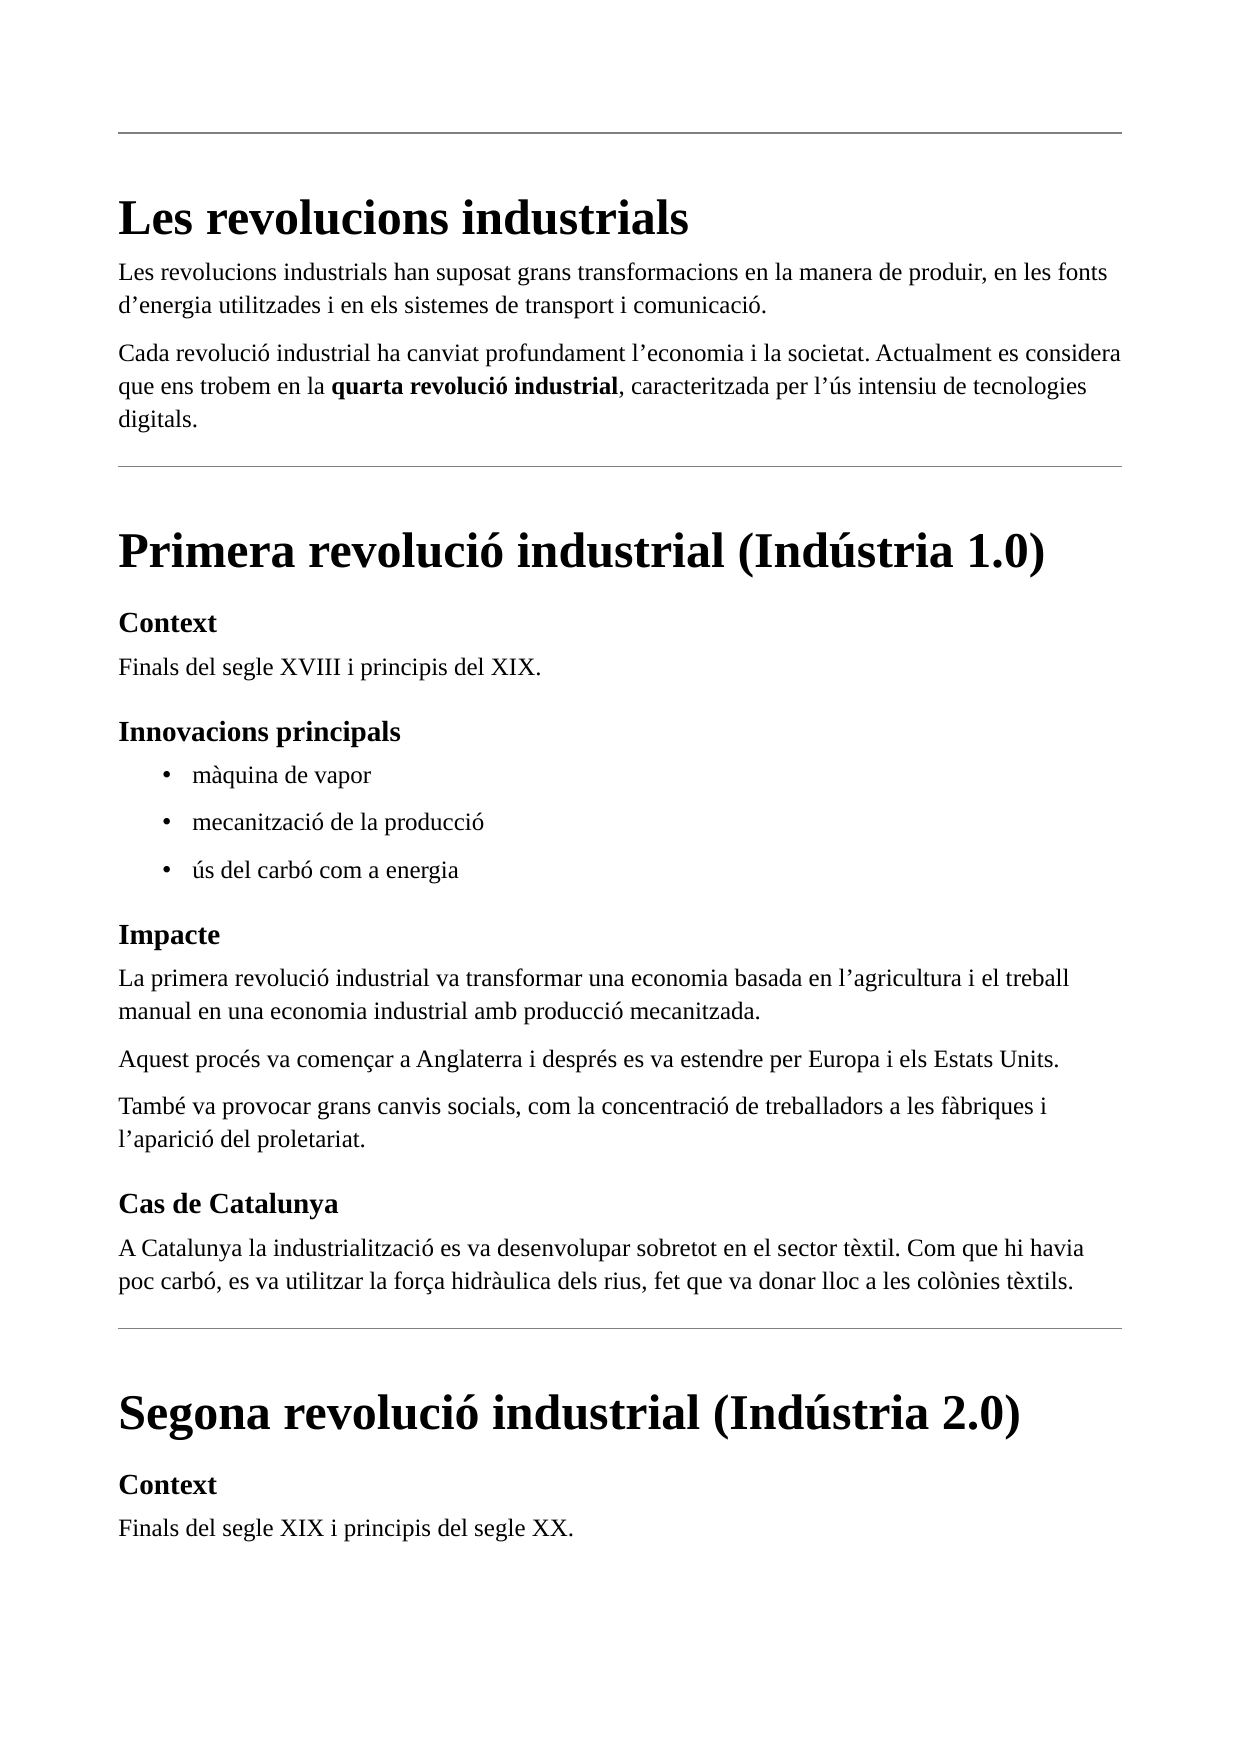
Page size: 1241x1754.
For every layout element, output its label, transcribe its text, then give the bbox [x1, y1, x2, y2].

text Aquest procés va començar a Anglaterra i després es va estendre per Europa i els Estats Units. [118, 1044, 1122, 1073]
subtitle Innovacions principals [118, 714, 1122, 747]
text Les revolucions industrials han suposat grans transformacions en la manera de produir, en les fonts d’energia utilitzades i en els sistemes de transport i comunicació. [118, 257, 1122, 319]
subtitle Cas de Catalunya [118, 1187, 1122, 1220]
text A Catalunya la industrialització es va desenvolupar sobretot en el sector tèxtil. Com que hi havia poc carbó, es va utilitzar la força hidràulica dels rius, fet que va donar lloc a les colònies tèxtils. [118, 1233, 1122, 1294]
text També va provocar grans canvis socials, com la concentració de treballadors a les fàbriques i l’aparició del proletariat. [118, 1091, 1122, 1153]
text La primera revolució industrial va transformar una economia basada en l’agricultura i el treball manual en una economia industrial amb producció mecanitzada. [118, 963, 1122, 1025]
text Finals del segle XVIII i principis del XIX. [118, 652, 1122, 680]
subtitle Segona revolució industrial (Indústria 2.0) [118, 1383, 1122, 1440]
subtitle Les revolucions industrials [118, 187, 1122, 245]
list ús del carbó com a energia [162, 855, 1122, 884]
subtitle Impacte [118, 917, 1122, 951]
subtitle Context [118, 606, 1122, 639]
list màquina de vapor [162, 760, 1122, 788]
list mecanització de la producció [162, 807, 1122, 836]
text Cada revolució industrial ha canviat profundament l’economia i la societat. Actualment es considera que ens trobem en la quarta revolució industrial, caracteritzada per l’ús intensiu de tecnologies digitals. [118, 338, 1122, 433]
text Finals del segle XIX i principis del segle XX. [118, 1513, 1122, 1542]
subtitle Primera revolució industrial (Indústria 1.0) [118, 521, 1122, 578]
subtitle Context [118, 1467, 1122, 1501]
